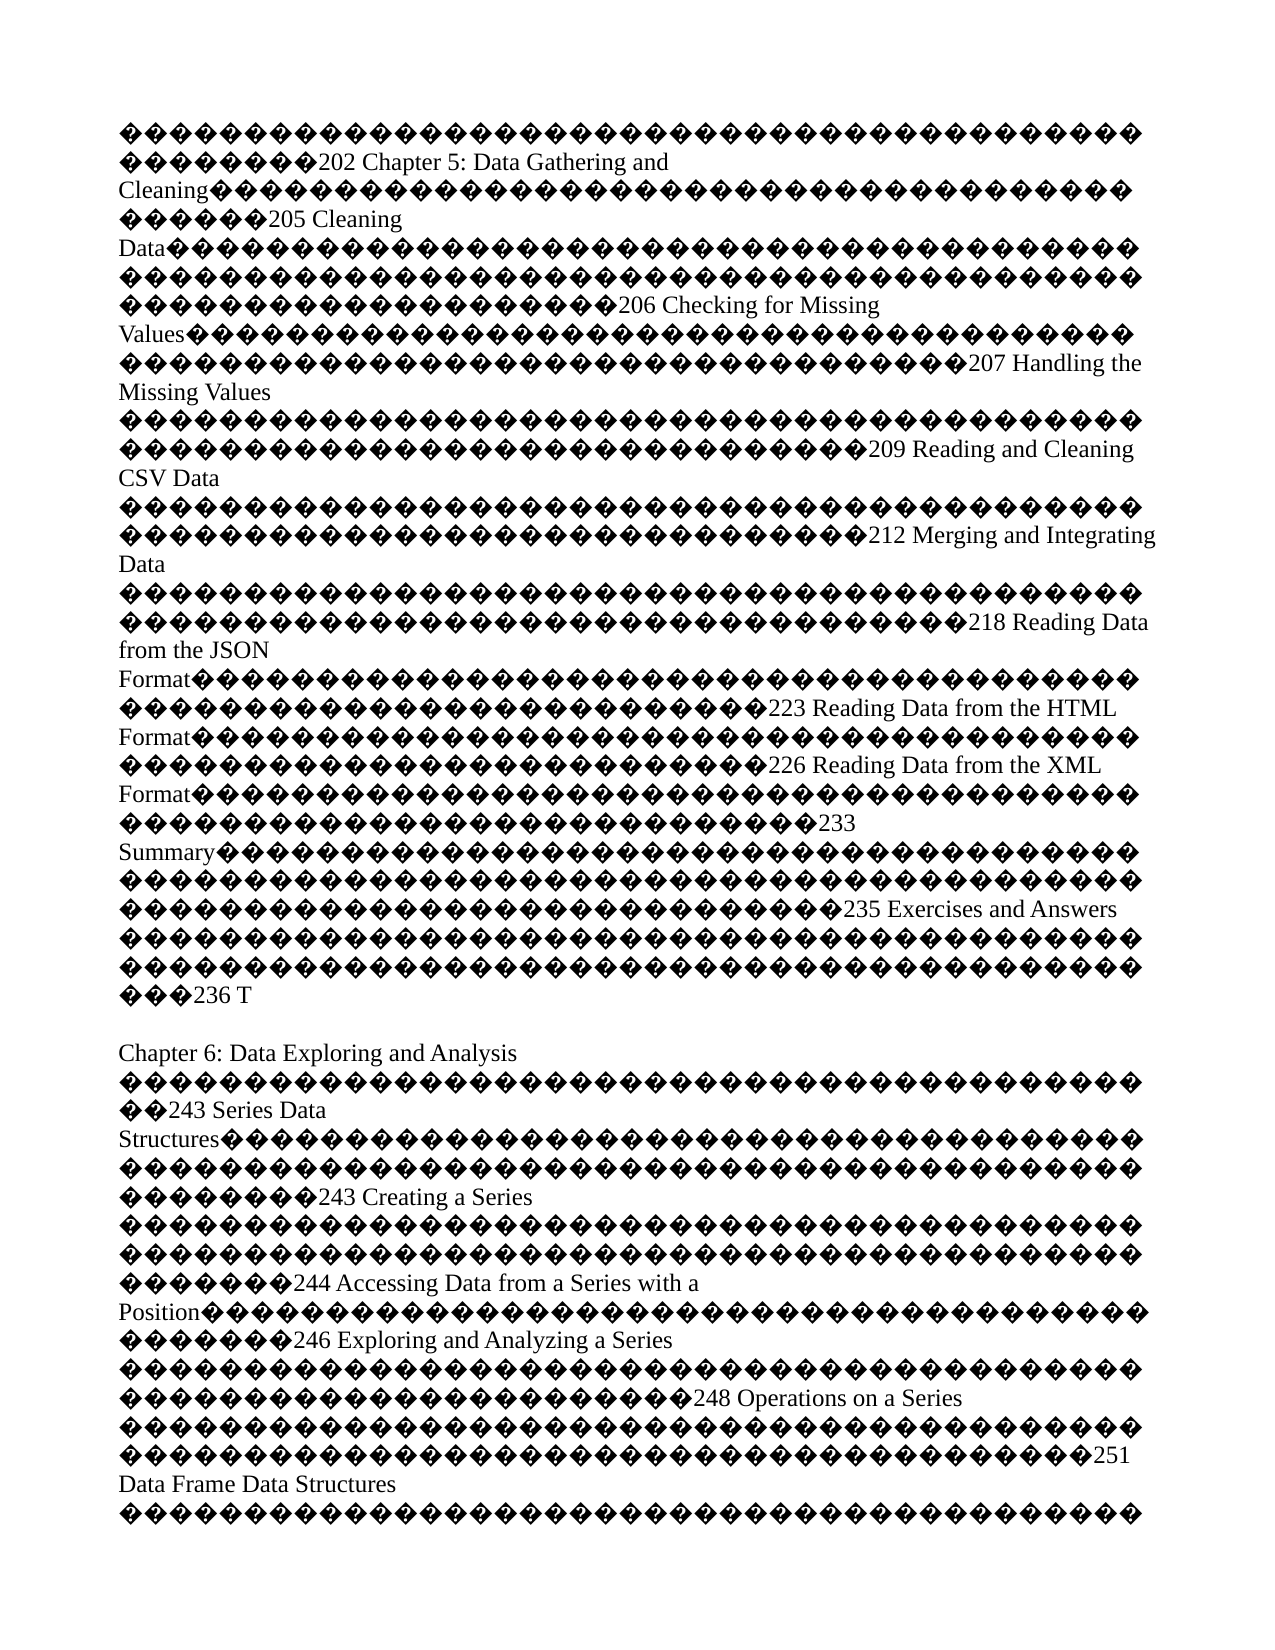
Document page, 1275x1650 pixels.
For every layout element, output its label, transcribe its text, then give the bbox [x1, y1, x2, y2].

text �������������������������������������������������202 Chapter 5: Data Gathering and Cleaning�������������������������������������������205 Cleaning Data����������������������������������������������������������������������������������������������������206 Checking for Missing Values������������������������������������������������������������������������207 Handling the Missing Values �����������������������������������������������������������������������209 Reading and Cleaning CSV Data �����������������������������������������������������������������������212 Merging and Integrating Data ���������������������������������������������������������������������������218 Reading Data from the JSON Format����������������������������������������������������������������223 Reading Data from the HTML Format����������������������������������������������������������������226 Reading Data from the XML Format������������������������������������������������������������������233 Summary�����������������������������������������������������������������������������������������������������������235 Exercises and Answers �������������������������������������������������������������������������������������236 T [118, 118, 1157, 1009]
text Chapter 6: Data Exploring and Analysis �������������������������������������������243 Series Data Structures��������������������������������������������������������������������������������������243 Creating a Series �����������������������������������������������������������������������������������������244 Accessing Data from a Series with a Position���������������������������������������������246 Exploring and Analyzing a Series ����������������������������������������������������������������248 Operations on a Series ��������������������������������������������������������������������������������251 Data Frame Data Structures ����������������������������������������� [118, 1038, 1157, 1527]
